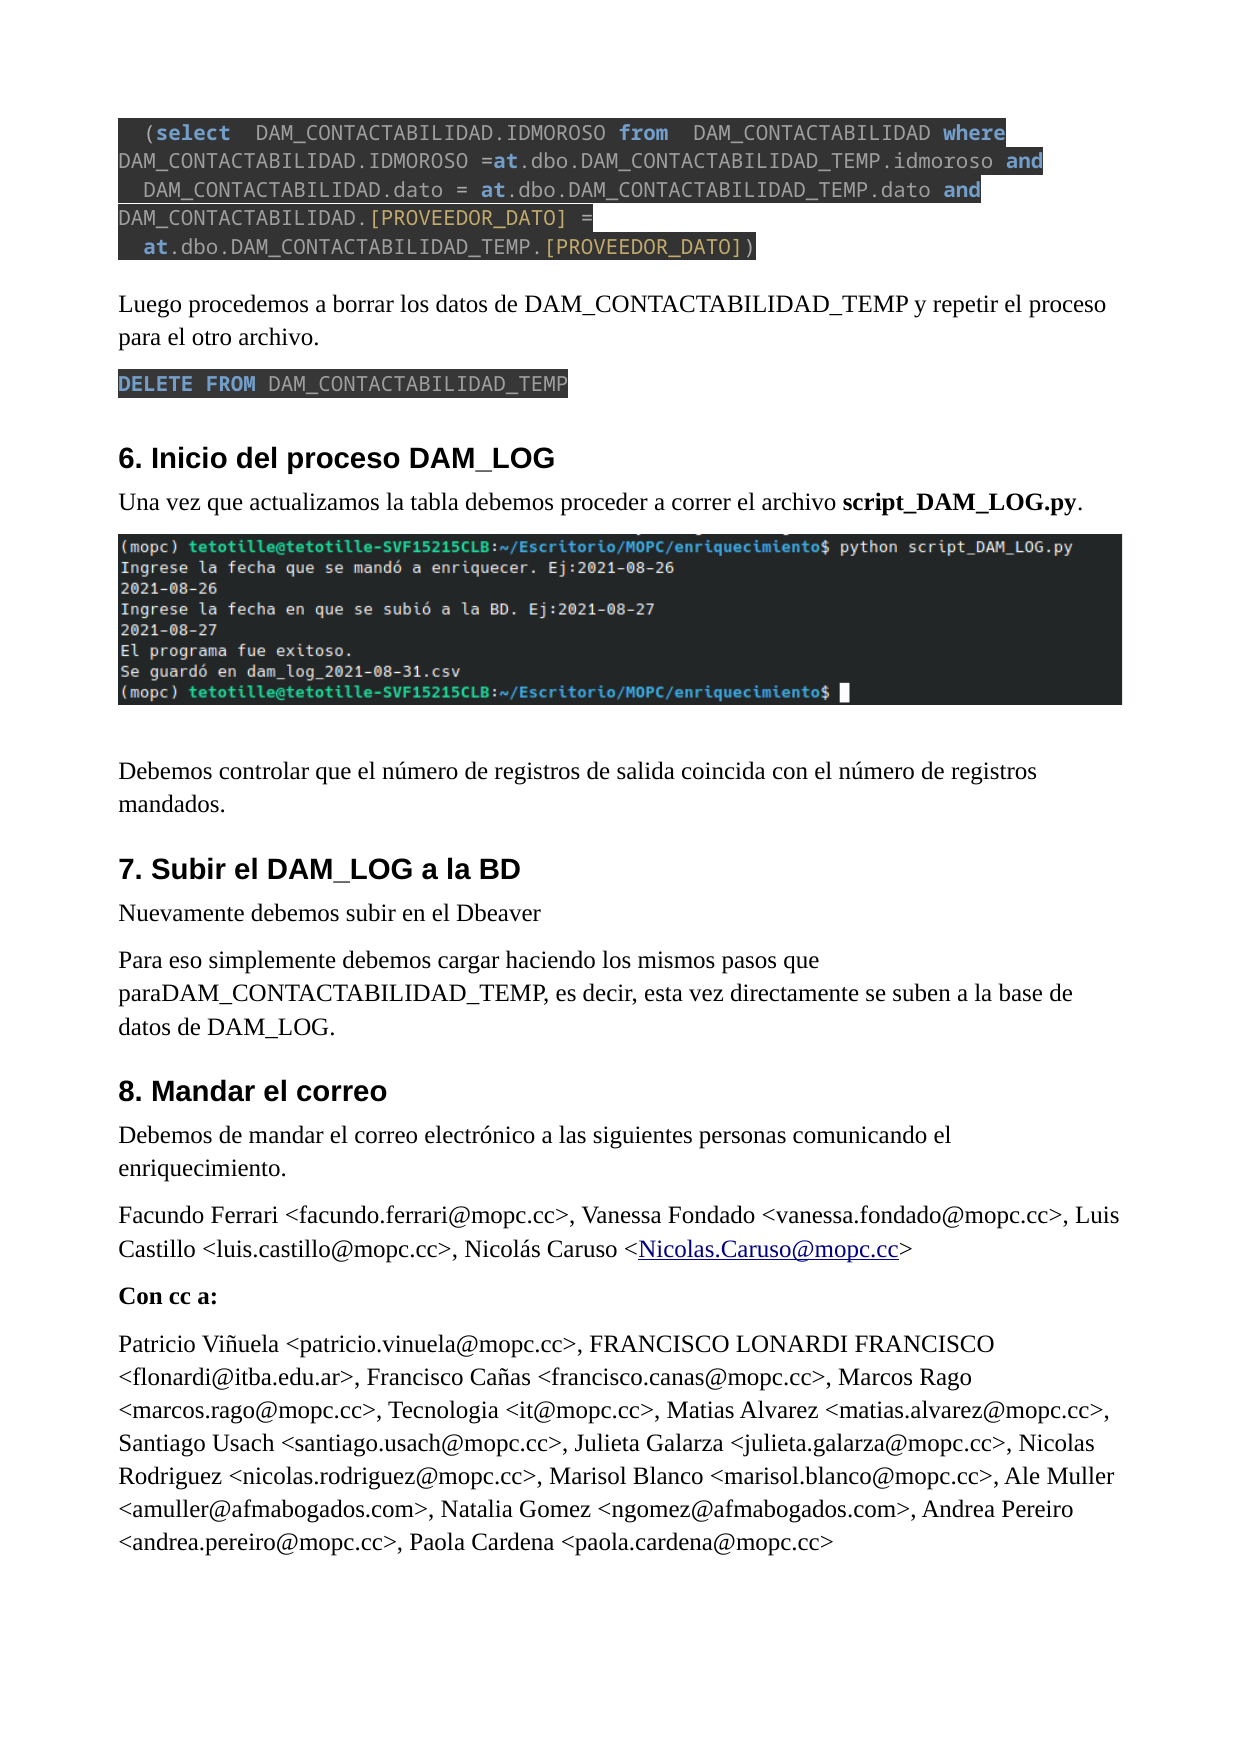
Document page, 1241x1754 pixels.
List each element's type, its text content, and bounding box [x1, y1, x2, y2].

subtitle 8. Mandar el correo [118, 1074, 1122, 1107]
text Para eso simplemente debemos cargar haciendo los mismos pasos que paraDAM_CONTACTABILIDAD_TEMP, es decir, esta vez directamente se suben a la base de datos de DAM_LOG. [118, 946, 1122, 1040]
text (select DAM_CONTACTABILIDAD.IDMOROSO from DAM_CONTACTABILIDAD where DAM_CONTACTABILIDAD.IDMOROSO =at.dbo.DAM_CONTACTABILIDAD_TEMP.idmoroso and [118, 118, 1122, 175]
text Debemos controlar que el número de registros de salida coincida con el número de registros mandados. [118, 756, 1122, 818]
text Patricio Viñuela <patricio.vinuela@mopc.cc>, FRANCISCO LONARDI FRANCISCO <flonardi@itba.edu.ar>, Francisco Cañas <francisco.canas@mopc.cc>, Marcos Rago <marcos.rago@mopc.cc>, Tecnologia <it@mopc.cc>, Matias Alvarez <matias.alvarez@mopc.cc>, Santiago Usach <santiago.usach@mopc.cc>, Julieta Galarza <julieta.galarza@mopc.cc>, Nicolas Rodriguez <nicolas.rodriguez@mopc.cc>, Marisol Blanco <marisol.blanco@mopc.cc>, Ale Muller <amuller@afmabogados.com>, Natalia Gomez <ngomez@afmabogados.com>, Andrea Pereiro <andrea.pereiro@mopc.cc>, Paola Cardena <paola.cardena@mopc.cc> [118, 1329, 1122, 1556]
text Debemos de mandar el correo electrónico a las siguientes personas comunicando el enriquecimiento. [118, 1120, 1122, 1182]
text DAM_CONTACTABILIDAD.dato = at.dbo.DAM_CONTACTABILIDAD_TEMP.dato and DAM_CONTACTABILIDAD.[PROVEEDOR_DATO] = [118, 175, 1122, 232]
text Facundo Ferrari <facundo.ferrari@mopc.cc>, Vanessa Fondado <vanessa.fondado@mopc.cc>, Luis Castillo <luis.castillo@mopc.cc>, Nicolás Caruso <Nicolas.Caruso@mopc.cc> [118, 1201, 1122, 1262]
text at.dbo.DAM_CONTACTABILIDAD_TEMP.[PROVEEDOR_DATO]) [118, 232, 1122, 260]
text Nuevamente debemos subir en el Dbeaver [118, 898, 1122, 927]
text Con cc a: [118, 1281, 1122, 1310]
text Una vez que actualizamos la tabla debemos proceder a correr el archivo script_DAM_LOG.py. [118, 487, 1122, 516]
picture [118, 534, 1123, 705]
text DELETE FROM DAM_CONTACTABILIDAD_TEMP [118, 369, 1122, 398]
subtitle 7. Subir el DAM_LOG a la BD [118, 852, 1122, 885]
text Luego procedemos a borrar los datos de DAM_CONTACTABILIDAD_TEMP y repetir el proceso para el otro archivo. [118, 289, 1122, 351]
subtitle 6. Inicio del proceso DAM_LOG [118, 441, 1122, 474]
